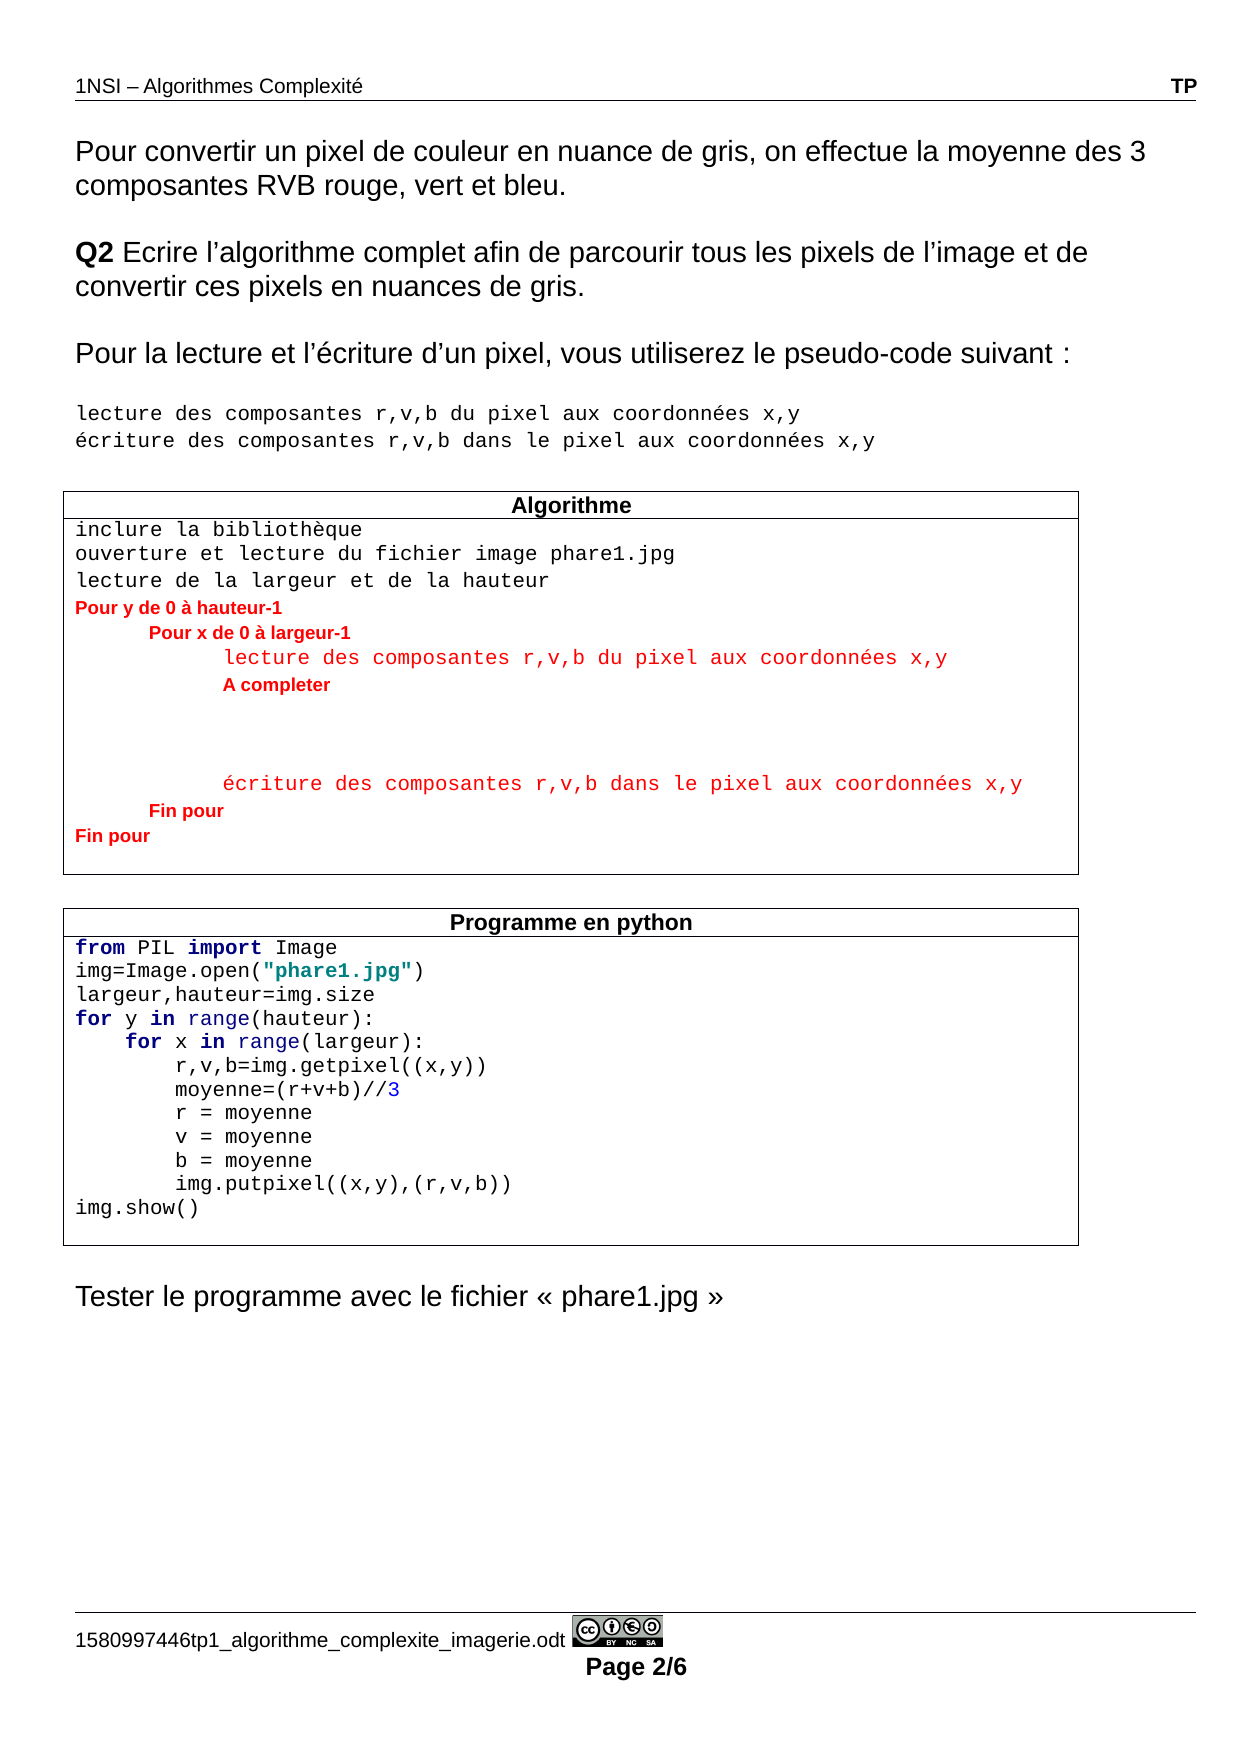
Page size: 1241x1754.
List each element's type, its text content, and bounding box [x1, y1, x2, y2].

text lecture des composantes r,v,b du pixel aux coordonnées x,y [75, 403, 1196, 426]
text écriture des composantes r,v,b dans le pixel aux coordonnées x,y [75, 430, 1196, 453]
table_header Algorithme [64, 492, 1078, 518]
picture [572, 1615, 663, 1647]
table_header Programme en python [64, 909, 1078, 936]
text Pour la lecture et l’écriture d’un pixel, vous utiliserez le pseudo-code suivant : [75, 336, 1196, 369]
table_cell inclure la bibliothèque ouverture et lecture du fichier image phare1.jpg lecture de la largeur et de la hauteur Pour y de 0 à hauteur-1 Pour x de 0 à largeur-1 lecture des composantes r,v,b du pixel aux coordonnées x,y A completer écriture des composantes r,v,b dans le pixel aux coordonnées x,y Fin pour Fin pour [64, 519, 1078, 874]
text Q2 Ecrire l’algorithme complet afin de parcourir tous les pixels de l’image et de convertir ces pixels en nuances de gris. [75, 235, 1196, 302]
text Pour convertir un pixel de couleur en nuance de gris, on effectue la moyenne des 3 composantes RVB rouge, vert et bleu. [75, 134, 1196, 201]
text Tester le programme avec le fichier « phare1.jpg » [75, 1279, 1196, 1313]
